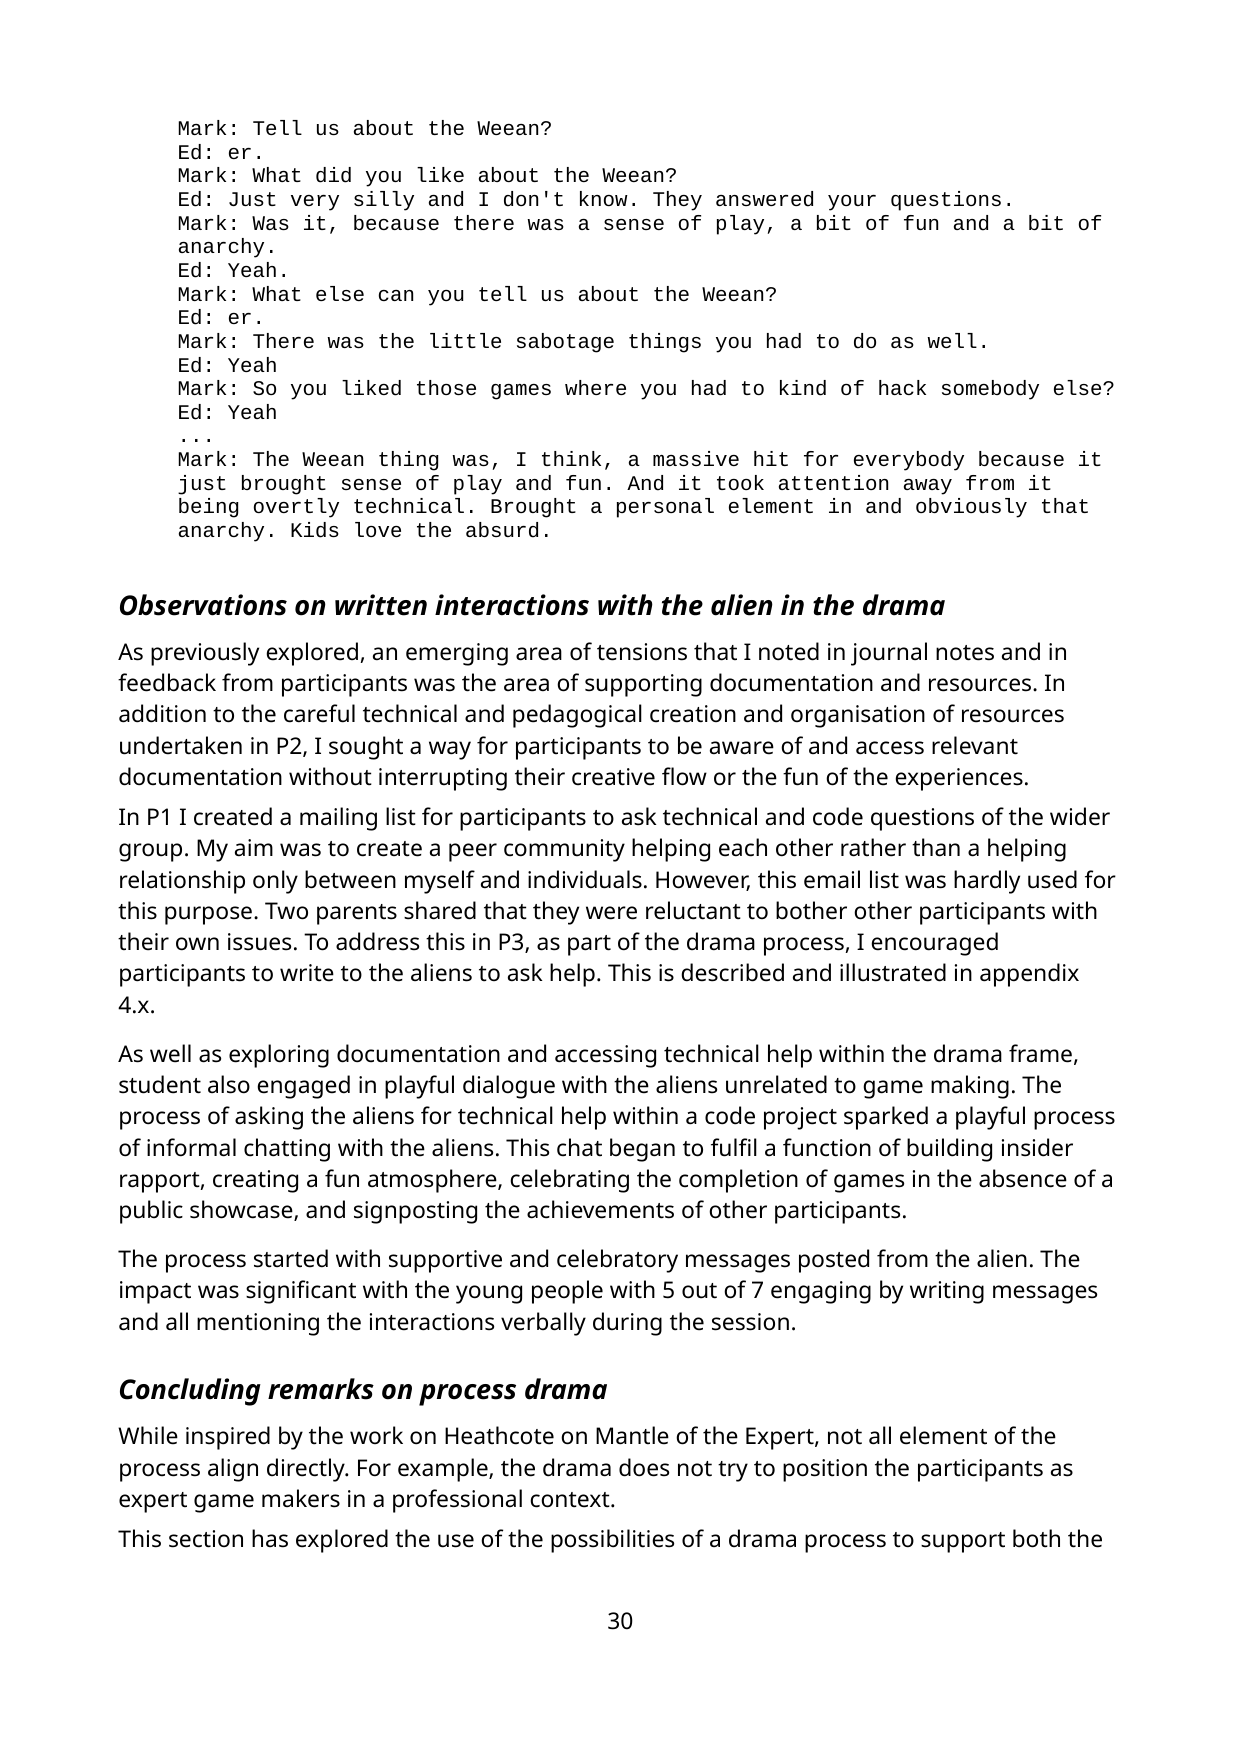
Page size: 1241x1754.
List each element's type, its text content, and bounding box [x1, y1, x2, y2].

subtitle Observations on written interactions with the alien in the drama [118, 586, 1122, 623]
text Ed: Just very silly and I don't know. They answered your questions. [177, 189, 1122, 213]
text Ed: Yeah [177, 402, 1122, 426]
text As previously explored, an emerging area of tensions that I noted in journal notes and in feedback from participants was the area of supporting documentation and resources. In addition to the careful technical and pedagogical creation and organisation of resources undertaken in P2, I sought a way for participants to be aware of and access relevant documentation without interrupting their creative flow or the fun of the experiences. [118, 636, 1122, 792]
subtitle Concluding remarks on process drama [118, 1371, 1122, 1408]
text As well as exploring documentation and accessing technical help within the drama frame, student also engaged in playful dialogue with the aliens unrelated to game making. The process of asking the aliens for technical help within a code project sparked a playful process of informal chatting with the aliens. This chat began to fulfil a function of building insider rapport, creating a fun atmosphere, celebrating the completion of games in the absence of a public showcase, and signposting the achievements of other participants. [118, 1038, 1122, 1225]
text Mark: The Weean thing was, I think, a massive hit for everybody because it just brought sense of play and fun. And it took attention away from it being overtly technical. Brought a personal element in and obviously that anarchy. Kids love the absurd. [177, 449, 1122, 544]
text Mark: What did you like about the Weean? [177, 165, 1122, 189]
text In P1 I created a mailing list for participants to ask technical and code questions of the wider group. My aim was to create a peer community helping each other rather than a helping relationship only between myself and individuals. However, this email list was hardly used for this purpose. Two parents shared that they were reluctant to bother other participants with their own issues. To address this in P3, as part of the drama process, I encouraged participants to write to the aliens to ask help. This is described and illustrated in appendix 4.x. [118, 801, 1122, 1020]
text Ed: er. [177, 307, 1122, 331]
text ... [177, 426, 1122, 449]
text The process started with supportive and celebratory messages posted from the alien. The impact was significant with the young people with 5 out of 7 engaging by writing messages and all mentioning the interactions verbally during the session. [118, 1243, 1122, 1337]
text Ed: Yeah [177, 354, 1122, 378]
text This section has explored the use of the possibilities of a drama process to support both the [118, 1523, 1122, 1554]
text While inspired by the work on Heathcote on Mantle of the Expert, not all element of the process align directly. For example, the drama does not try to position the participants as expert game makers in a professional context. [118, 1420, 1122, 1514]
text Ed: Yeah. [177, 260, 1122, 284]
text Mark: Tell us about the Weean? [177, 118, 1122, 142]
text Mark: Was it, because there was a sense of play, a bit of fun and a bit of anarchy. [177, 213, 1122, 260]
text Mark: So you liked those games where you had to kind of hack somebody else? [177, 378, 1122, 402]
text Ed: er. [177, 142, 1122, 165]
text Mark: There was the little sabotage things you had to do as well. [177, 331, 1122, 354]
text Mark: What else can you tell us about the Weean? [177, 284, 1122, 307]
